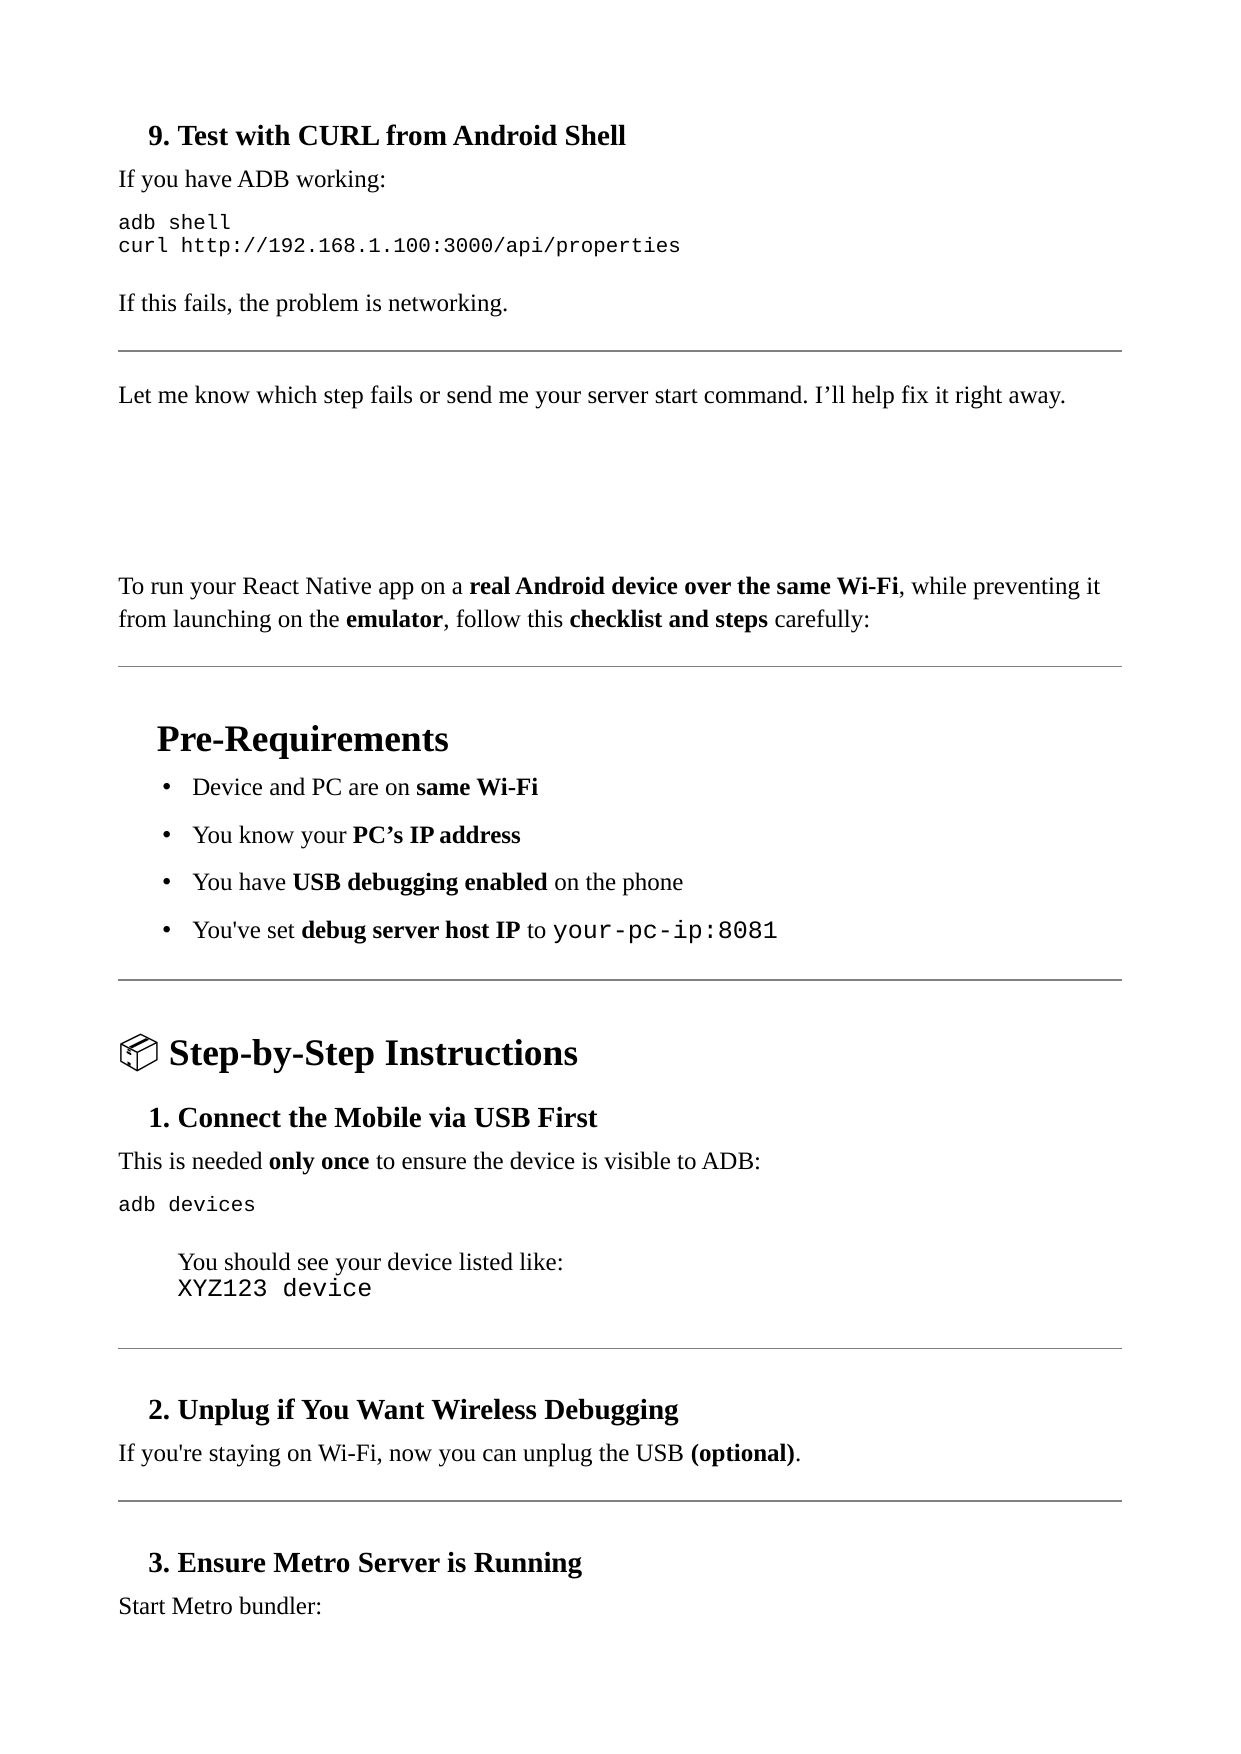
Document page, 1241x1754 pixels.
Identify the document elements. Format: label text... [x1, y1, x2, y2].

subtitle ✅ 1. Connect the Mobile via USB First [118, 1100, 1122, 1134]
text To run your React Native app on a real Android device over the same Wi-Fi, while preventing it from launching on the emulator, follow this checklist and steps carefully: [118, 571, 1122, 633]
text If you're staying on Wi-Fi, now you can unplug the USB (optional). [118, 1438, 1122, 1467]
text Let me know which step fails or send me your server start command. I’ll help fix it right away. [118, 380, 1122, 409]
text adb devices [118, 1194, 1122, 1218]
list You've set debug server host IP to your-pc-ip:8081 ✅ [162, 915, 1122, 946]
subtitle ✅ 9. Test with CURL from Android Shell [118, 118, 1122, 152]
subtitle 📦 Step-by-Step Instructions [118, 1030, 1122, 1073]
subtitle ✅ Pre-Requirements [118, 717, 1122, 760]
text adb shell [118, 212, 1122, 235]
text If you have ADB working: [118, 164, 1122, 193]
subtitle ✅ 3. Ensure Metro Server is Running [118, 1545, 1122, 1578]
list Device and PC are on same Wi-Fi ✅ [162, 772, 1122, 801]
text This is needed only once to ensure the device is visible to ADB: [118, 1146, 1122, 1175]
list You know your PC’s IP address ✅ [162, 820, 1122, 848]
text If this fails, the problem is networking. [118, 288, 1122, 317]
subtitle ✅ 2. Unplug if You Want Wireless Debugging [118, 1392, 1122, 1426]
text Start Metro bundler: [118, 1591, 1122, 1620]
text You should see your device listed like: XYZ123 device [177, 1247, 1063, 1304]
text curl http://192.168.1.100:3000/api/properties [118, 235, 1122, 259]
list You have USB debugging enabled on the phone ✅ [162, 867, 1122, 896]
